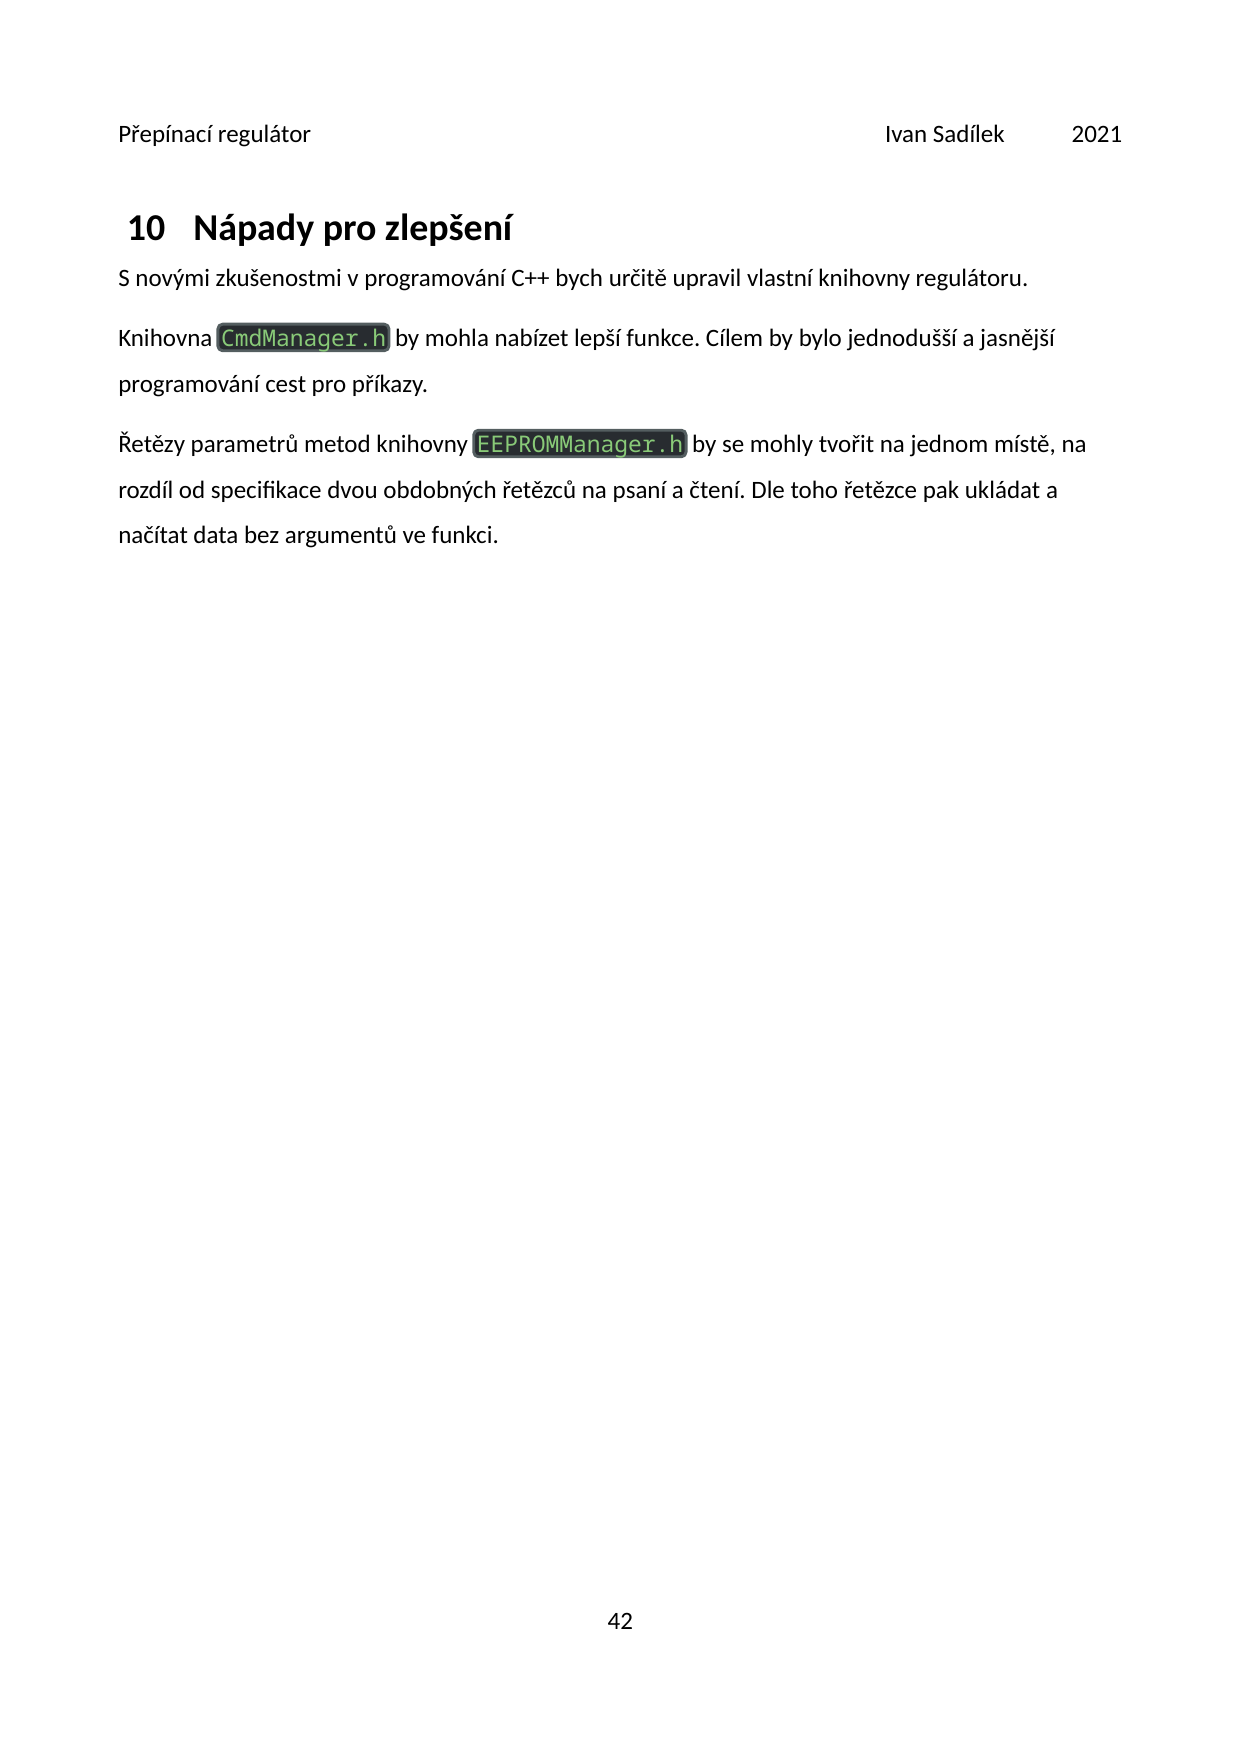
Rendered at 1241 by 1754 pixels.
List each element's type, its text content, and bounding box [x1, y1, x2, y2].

text S novými zkušenostmi v programování C++ bych určitě upravil vlastní knihovny regulátoru. [118, 262, 1122, 292]
subtitle Nápady pro zlepšení [118, 203, 1122, 249]
text Knihovna by mohla nabízet lepší funkce. Cílem by bylo jednodušší a jasnější programování cest pro příkazy. [118, 322, 1122, 398]
text Řetězy parametrů metod knihovny by se mohly tvořit na jednom místě, na rozdíl od specifikace dvou obdobných řetězců na psaní a čtení. Dle toho řetězce pak ukládat a načítat data bez argumentů ve funkci. [118, 428, 1122, 550]
